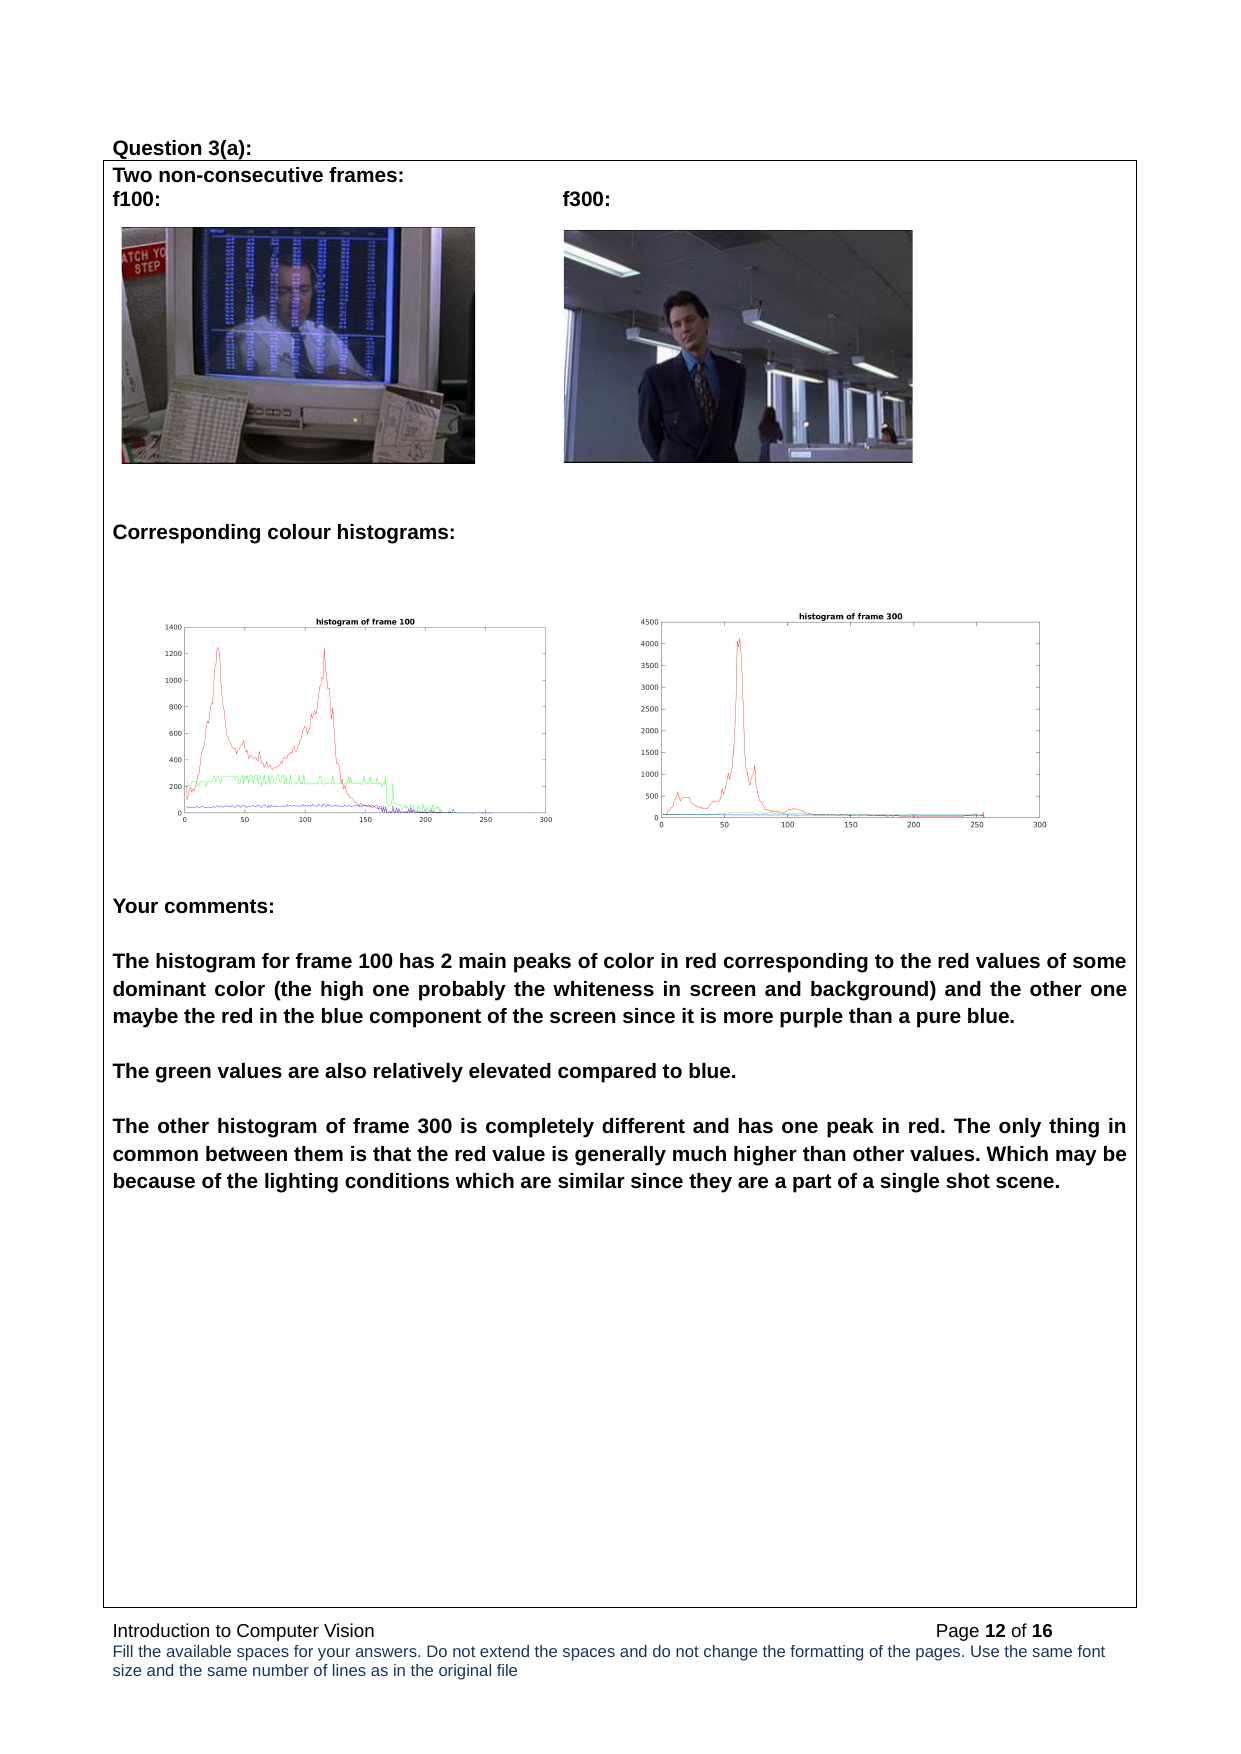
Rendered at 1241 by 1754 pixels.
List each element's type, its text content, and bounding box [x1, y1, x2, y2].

text Your comments: [104, 891, 1136, 918]
text Corresponding colour histograms: [112, 519, 1128, 543]
text Two non-consecutive frames: [104, 161, 1136, 187]
text The green values are also relatively elevated compared to blue. [104, 1056, 1136, 1083]
text f100: f300: [112, 187, 1128, 211]
text The histogram for frame 100 has 2 main peaks of color in red corresponding to the red values of some dominant color (the high one probably the whiteness in screen and background) and the other one maybe the red in the blue component of the screen since it is more purple than a pure blue. [104, 946, 1136, 1028]
picture [121, 227, 476, 464]
text The other histogram of frame 300 is completely different and has one peak in red. The only thing in common between them is that the red value is generally much higher than other values. Which may be because of the lighting conditions which are similar since they are a part of a single shot scene. [104, 1111, 1136, 1193]
picture [124, 610, 590, 838]
picture [563, 230, 913, 463]
text Question 3(a): [112, 136, 1128, 160]
picture [598, 604, 1086, 844]
